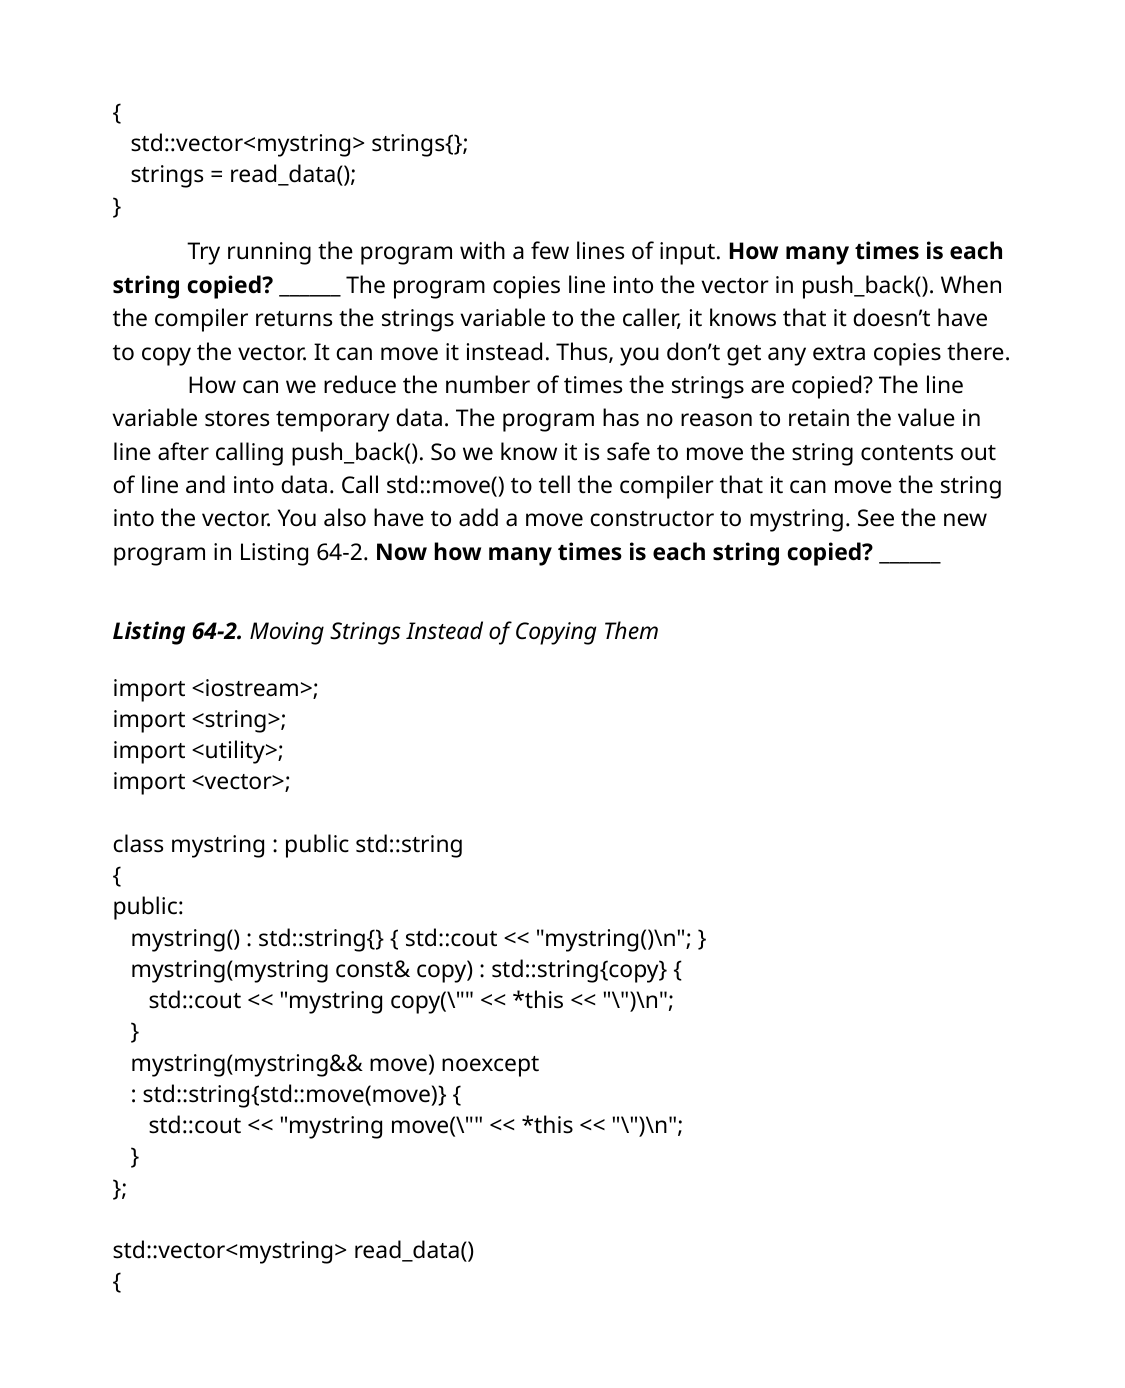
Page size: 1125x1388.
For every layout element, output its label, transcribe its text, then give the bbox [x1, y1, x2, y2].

text }; [112, 1171, 1012, 1203]
text { [112, 96, 1012, 127]
text } [112, 190, 1012, 221]
text mystring() : std::string{} { std::cout << "mystring()\n"; } [112, 921, 1012, 953]
text std::cout << "mystring copy(\"" << *this << "\")\n"; [112, 984, 1012, 1015]
text Try running the program with a few lines of input. How many times is each string copied? ______ The program copies line into the vector in push_back(). When the compiler returns the strings variable to the caller, it knows that it doesn’t have to copy the vector. It can move it instead. Thus, you don’t get any extra copies there. [112, 233, 1012, 367]
text std::vector<mystring> strings{}; [112, 127, 1012, 158]
text Listing 64-2. Moving Strings Instead of Copying Them [112, 615, 1012, 646]
text import <iostream>; [112, 671, 1012, 703]
text : std::string{std::move(move)} { [112, 1078, 1012, 1109]
text std::vector<mystring> read_data() [112, 1234, 1012, 1265]
text } [112, 1015, 1012, 1046]
text { [112, 1265, 1012, 1296]
text import <utility>; [112, 734, 1012, 765]
text mystring(mystring const& copy) : std::string{copy} { [112, 953, 1012, 984]
text std::cout << "mystring move(\"" << *this << "\")\n"; [112, 1109, 1012, 1140]
text import <vector>; [112, 765, 1012, 796]
text { [112, 859, 1012, 890]
text public: [112, 890, 1012, 921]
text import <string>; [112, 703, 1012, 734]
text mystring(mystring&& move) noexcept [112, 1046, 1012, 1078]
text strings = read_data(); [112, 158, 1012, 190]
text } [112, 1140, 1012, 1171]
text class mystring : public std::string [112, 828, 1012, 859]
text How can we reduce the number of times the strings are copied? The line variable stores temporary data. The program has no reason to retain the value in line after calling push_back(). So we know it is safe to move the string contents out of line and into data. Call std::move() to tell the compiler that it can move the string into the vector. You also have to add a move constructor to mystring. See the new program in Listing 64-2. Now how many times is each string copied? ______ [112, 367, 1012, 567]
